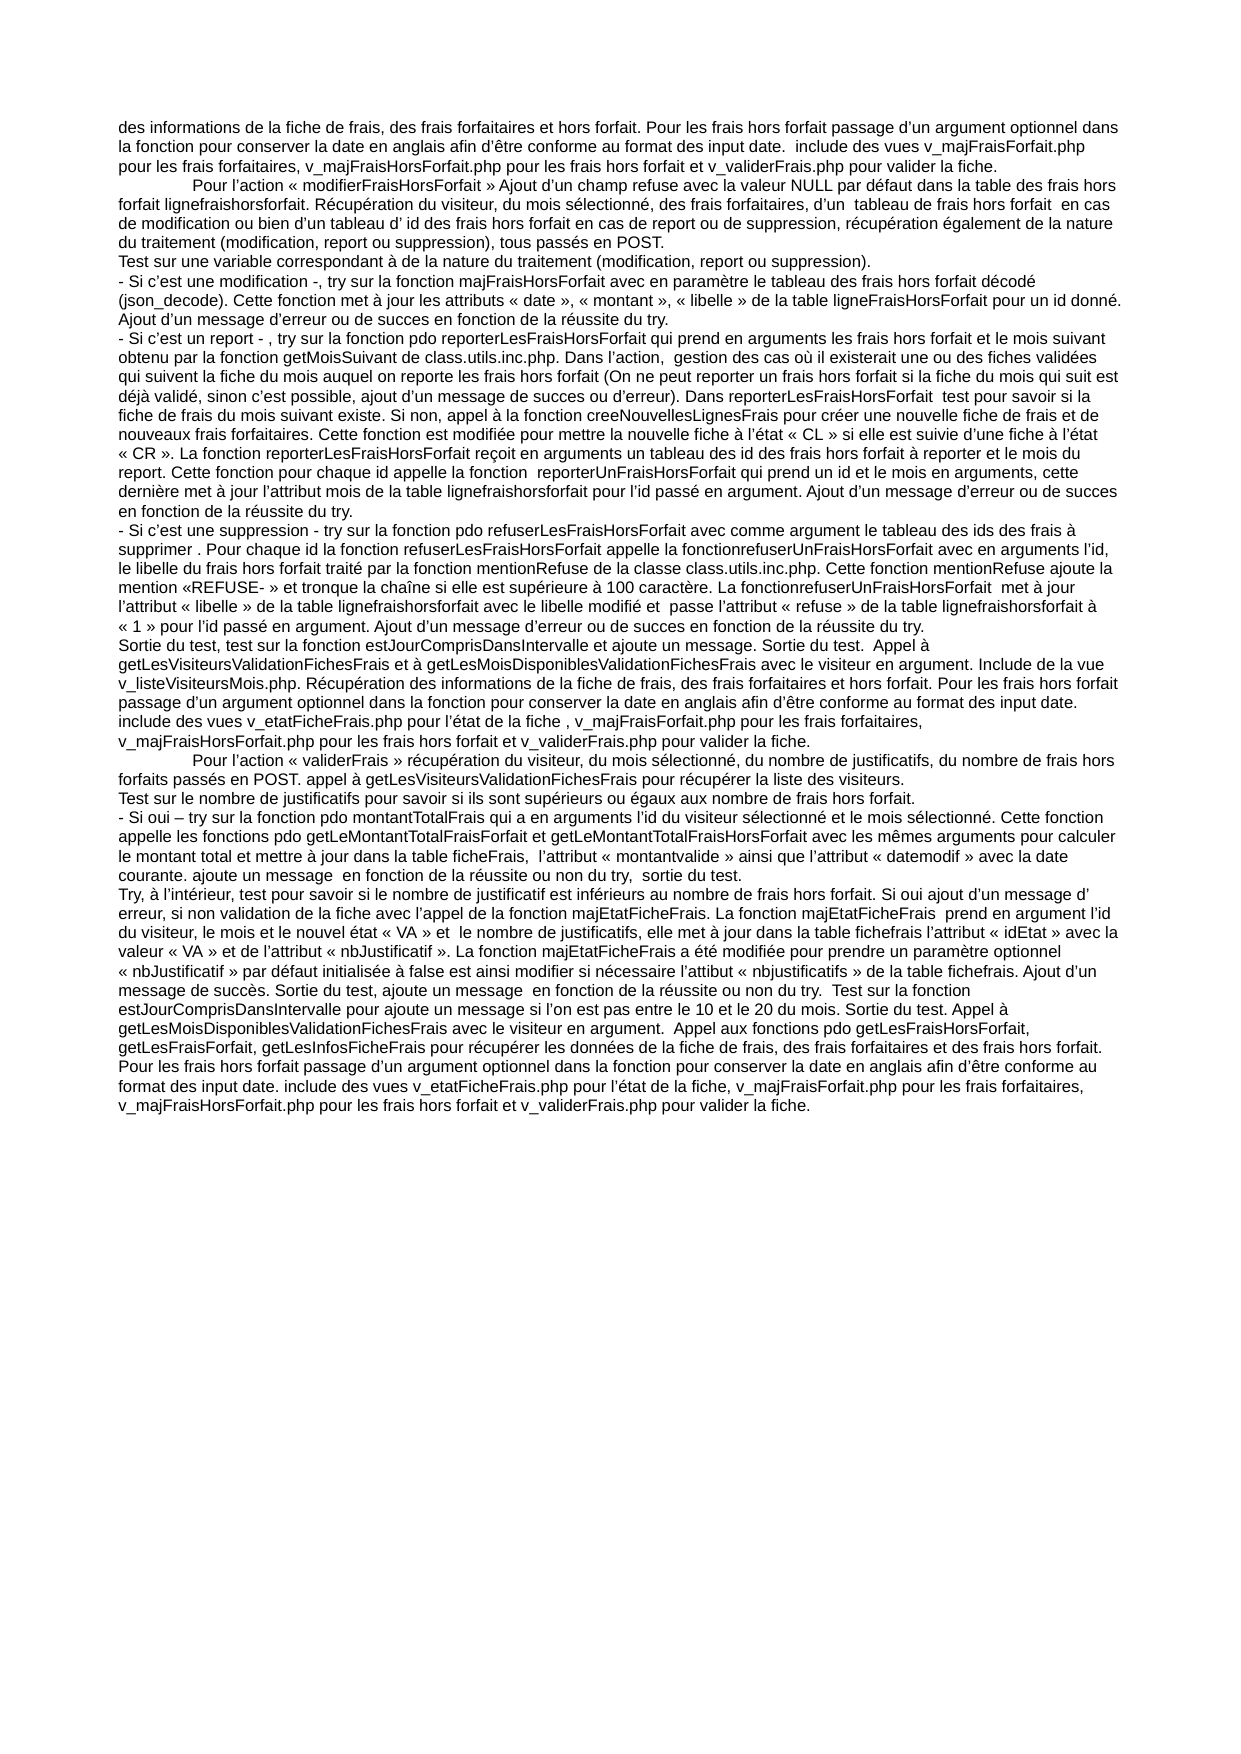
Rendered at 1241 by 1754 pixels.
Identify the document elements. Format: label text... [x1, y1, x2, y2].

text Ajout d’un message d’erreur ou de succes en fonction de la réussite du try. [118, 310, 1122, 329]
text Test sur le nombre de justificatifs pour savoir si ils sont supérieurs ou égaux aux nombre de frais hors forfait. [118, 789, 1122, 808]
text Test sur une variable correspondant à de la nature du traitement (modification, report ou suppression). [118, 252, 1122, 271]
text Pour l’action « validerFrais » récupération du visiteur, du mois sélectionné, du nombre de justificatifs, du nombre de frais hors forfaits passés en POST. appel à getLesVisiteursValidationFichesFrais pour récupérer la liste des visiteurs. [118, 751, 1122, 789]
text - Si c’est un report - , try sur la fonction pdo reporterLesFraisHorsForfait qui prend en arguments les frais hors forfait et le mois suivant obtenu par la fonction getMoisSuivant de class.utils.inc.php. Dans l’action, gestion des cas où il existerait une ou des fiches validées qui suivent la fiche du mois auquel on reporte les frais hors forfait (On ne peut reporter un frais hors forfait si la fiche du mois qui suit est déjà validé, sinon c’est possible, ajout d’un message de succes ou d’erreur). Dans reporterLesFraisHorsForfait test pour savoir si la fiche de frais du mois suivant existe. Si non, appel à la fonction creeNouvellesLignesFrais pour créer une nouvelle fiche de frais et de nouveaux frais forfaitaires. Cette fonction est modifiée pour mettre la nouvelle fiche à l’état « CL » si elle est suivie d’une fiche à l’état « CR ». La fonction reporterLesFraisHorsForfait reçoit en arguments un tableau des id des frais hors forfait à reporter et le mois du report. Cette fonction pour chaque id appelle la fonction reporterUnFraisHorsForfait qui prend un id et le mois en arguments, cette dernière met à jour l’attribut mois de la table lignefraishorsforfait pour l’id passé en argument. Ajout d’un message d’erreur ou de succes en fonction de la réussite du try. [118, 329, 1122, 521]
text - Si c’est une modification -, try sur la fonction majFraisHorsForfait avec en paramètre le tableau des frais hors forfait décodé (json_decode). Cette fonction met à jour les attributs « date », « montant », « libelle » de la table ligneFraisHorsForfait pour un id donné. [118, 271, 1122, 310]
text Sortie du test, test sur la fonction estJourComprisDansIntervalle et ajoute un message. Sortie du test. Appel à getLesVisiteursValidationFichesFrais et à getLesMoisDisponiblesValidationFichesFrais avec le visiteur en argument. Include de la vue v_listeVisiteursMois.php. Récupération des informations de la fiche de frais, des frais forfaitaires et hors forfait. Pour les frais hors forfait passage d’un argument optionnel dans la fonction pour conserver la date en anglais afin d’être conforme au format des input date. include des vues v_etatFicheFrais.php pour l’état de la fiche , v_majFraisForfait.php pour les frais forfaitaires, v_majFraisHorsForfait.php pour les frais hors forfait et v_validerFrais.php pour valider la fiche. [118, 636, 1122, 751]
text Try, à l’intérieur, test pour savoir si le nombre de justificatif est inférieurs au nombre de frais hors forfait. Si oui ajout d’un message d’ erreur, si non validation de la fiche avec l’appel de la fonction majEtatFicheFrais. La fonction majEtatFicheFrais prend en argument l’id du visiteur, le mois et le nouvel état « VA » et le nombre de justificatifs, elle met à jour dans la table fichefrais l’attribut « idEtat » avec la valeur « VA » et de l’attribut « nbJustificatif ». La fonction majEtatFicheFrais a été modifiée pour prendre un paramètre optionnel « nbJustificatif » par défaut initialisée à false est ainsi modifier si nécessaire l’attibut « nbjustificatifs » de la table fichefrais. Ajout d’un message de succès. Sortie du test, ajoute un message en fonction de la réussite ou non du try. Test sur la fonction estJourComprisDansIntervalle pour ajoute un message si l’on est pas entre le 10 et le 20 du mois. Sortie du test. Appel à getLesMoisDisponiblesValidationFichesFrais avec le visiteur en argument. Appel aux fonctions pdo getLesFraisHorsForfait, getLesFraisForfait, getLesInfosFicheFrais pour récupérer les données de la fiche de frais, des frais forfaitaires et des frais hors forfait. Pour les frais hors forfait passage d’un argument optionnel dans la fonction pour conserver la date en anglais afin d’être conforme au format des input date. include des vues v_etatFicheFrais.php pour l’état de la fiche, v_majFraisForfait.php pour les frais forfaitaires, v_majFraisHorsForfait.php pour les frais hors forfait et v_validerFrais.php pour valider la fiche. [118, 885, 1122, 1115]
text Pour l’action « modifierFraisHorsForfait » Ajout d’un champ refuse avec la valeur NULL par défaut dans la table des frais hors forfait lignefraishorsforfait. Récupération du visiteur, du mois sélectionné, des frais forfaitaires, d’un tableau de frais hors forfait en cas de modification ou bien d’un tableau d’ id des frais hors forfait en cas de report ou de suppression, récupération également de la nature du traitement (modification, report ou suppression), tous passés en POST. [118, 176, 1122, 252]
text - Si c’est une suppression - try sur la fonction pdo refuserLesFraisHorsForfait avec comme argument le tableau des ids des frais à supprimer . Pour chaque id la fonction refuserLesFraisHorsForfait appelle la fonctionrefuserUnFraisHorsForfait avec en arguments l’id, le libelle du frais hors forfait traité par la fonction mentionRefuse de la classe class.utils.inc.php. Cette fonction mentionRefuse ajoute la mention «REFUSE- » et tronque la chaîne si elle est supérieure à 100 caractère. La fonctionrefuserUnFraisHorsForfait met à jour l’attribut « libelle » de la table lignefraishorsforfait avec le libelle modifié et passe l’attribut « refuse » de la table lignefraishorsforfait à « 1 » pour l’id passé en argument. Ajout d’un message d’erreur ou de succes en fonction de la réussite du try. [118, 521, 1122, 636]
text des informations de la fiche de frais, des frais forfaitaires et hors forfait. Pour les frais hors forfait passage d’un argument optionnel dans la fonction pour conserver la date en anglais afin d’être conforme au format des input date. include des vues v_majFraisForfait.php pour les frais forfaitaires, v_majFraisHorsForfait.php pour les frais hors forfait et v_validerFrais.php pour valider la fiche. [118, 118, 1122, 176]
text - Si oui – try sur la fonction pdo montantTotalFrais qui a en arguments l’id du visiteur sélectionné et le mois sélectionné. Cette fonction appelle les fonctions pdo getLeMontantTotalFraisForfait et getLeMontantTotalFraisHorsForfait avec les mêmes arguments pour calculer le montant total et mettre à jour dans la table ficheFrais, l’attribut « montantvalide » ainsi que l’attribut « datemodif » avec la date courante. ajoute un message en fonction de la réussite ou non du try, sortie du test. [118, 808, 1122, 885]
